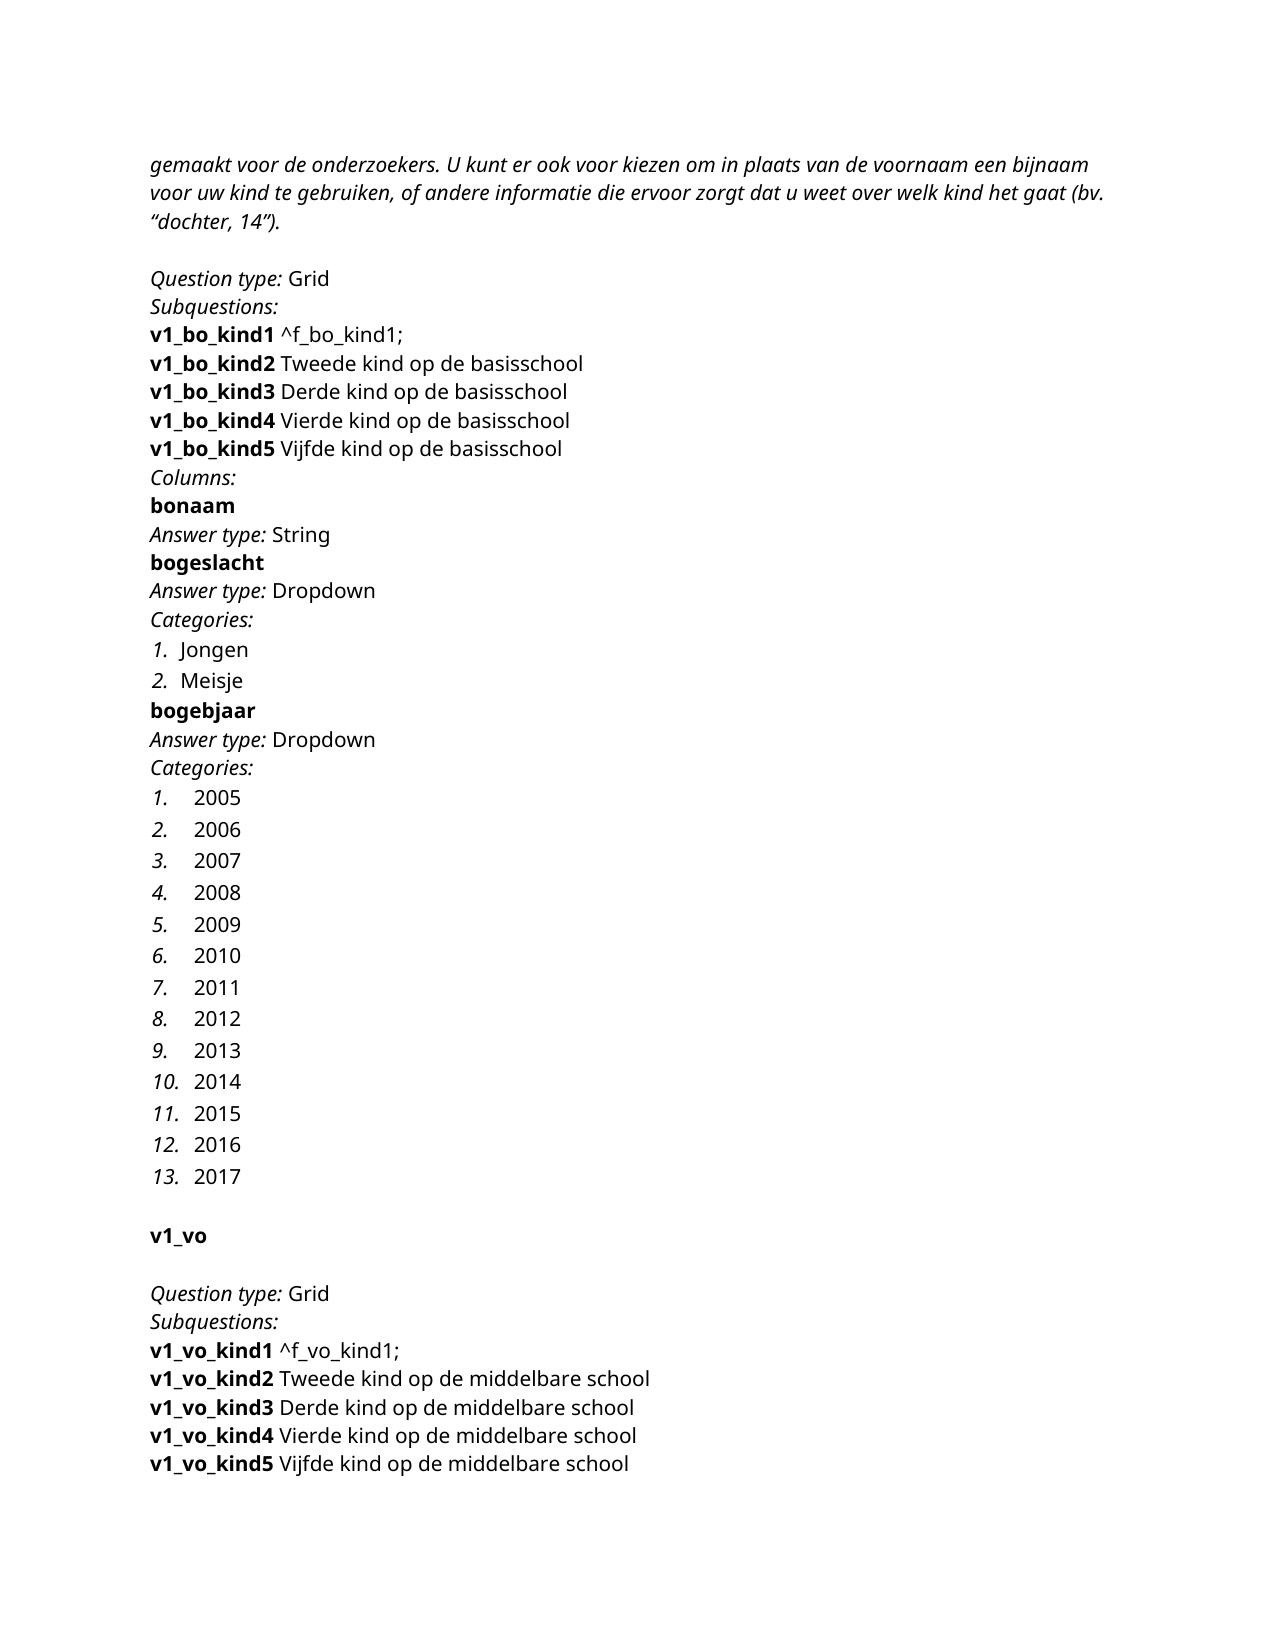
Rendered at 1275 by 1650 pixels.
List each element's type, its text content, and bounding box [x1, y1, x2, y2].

table_cell 5. [150, 908, 192, 940]
table_cell 2012 [192, 1003, 253, 1034]
text Answer type: Dropdown [150, 577, 1125, 605]
text gemaakt voor de onderzoekers. U kunt er ook voor kiezen om in plaats van de voornaam een bijnaam voor uw kind te gebruiken, of andere informatie die ervoor zorgt dat u weet over welk kind het gaat (bv. “dochter, 14”). [150, 150, 1125, 235]
table_cell 2010 [192, 940, 253, 971]
table_cell 13. [150, 1161, 192, 1192]
table_header 1. [150, 782, 192, 813]
table_cell 11. [150, 1098, 192, 1129]
text Subquestions: v1_vo_kind1 ^f_vo_kind1; v1_vo_kind2 Tweede kind op de middelbare school v1_vo_kind3 Derde kind op de middelbare school v1_vo_kind4 Vierde kind op de middelbare school v1_vo_kind5 Vijfde kind op de middelbare school [150, 1307, 1125, 1478]
text bogebjaar [150, 697, 1125, 725]
table_cell 12. [150, 1129, 192, 1161]
table_cell 2. [150, 814, 192, 845]
table_cell 2009 [192, 908, 253, 940]
table_cell 2007 [192, 845, 253, 877]
table_cell 2011 [192, 971, 253, 1003]
text Columns: bonaam [150, 463, 1125, 520]
table_cell 8. [150, 1003, 192, 1034]
text bogeslacht [150, 548, 1125, 577]
text Question type: Grid [150, 1279, 1125, 1307]
text Answer type: String [150, 520, 1125, 548]
table_cell 2016 [192, 1129, 253, 1161]
text Subquestions: v1_bo_kind1 ^f_bo_kind1; v1_bo_kind2 Tweede kind op de basisschool v1_bo_kind3 Derde kind op de basisschool v1_bo_kind4 Vierde kind op de basisschool v1_bo_kind5 Vijfde kind op de basisschool [150, 292, 1125, 463]
table_cell 2013 [192, 1034, 253, 1066]
table_cell 2008 [192, 877, 253, 908]
table_cell 9. [150, 1034, 192, 1066]
text Categories: [150, 605, 1125, 633]
text Categories: [150, 753, 1125, 782]
table_header 2005 [192, 782, 253, 813]
table_header Jongen [179, 634, 260, 665]
table_cell 2. [150, 665, 178, 697]
table_cell 4. [150, 877, 192, 908]
text Answer type: Dropdown [150, 725, 1125, 753]
subtitle v1_vo [150, 1221, 1125, 1250]
table_cell 2017 [192, 1161, 253, 1192]
table_cell 2015 [192, 1098, 253, 1129]
text Question type: Grid [150, 264, 1125, 292]
table_cell 10. [150, 1066, 192, 1097]
table_cell 2006 [192, 814, 253, 845]
table_cell 7. [150, 971, 192, 1003]
table_header 1. [150, 634, 178, 665]
table_cell 6. [150, 940, 192, 971]
table_cell Meisje [179, 665, 260, 697]
table_cell 3. [150, 845, 192, 877]
table_cell 2014 [192, 1066, 253, 1097]
